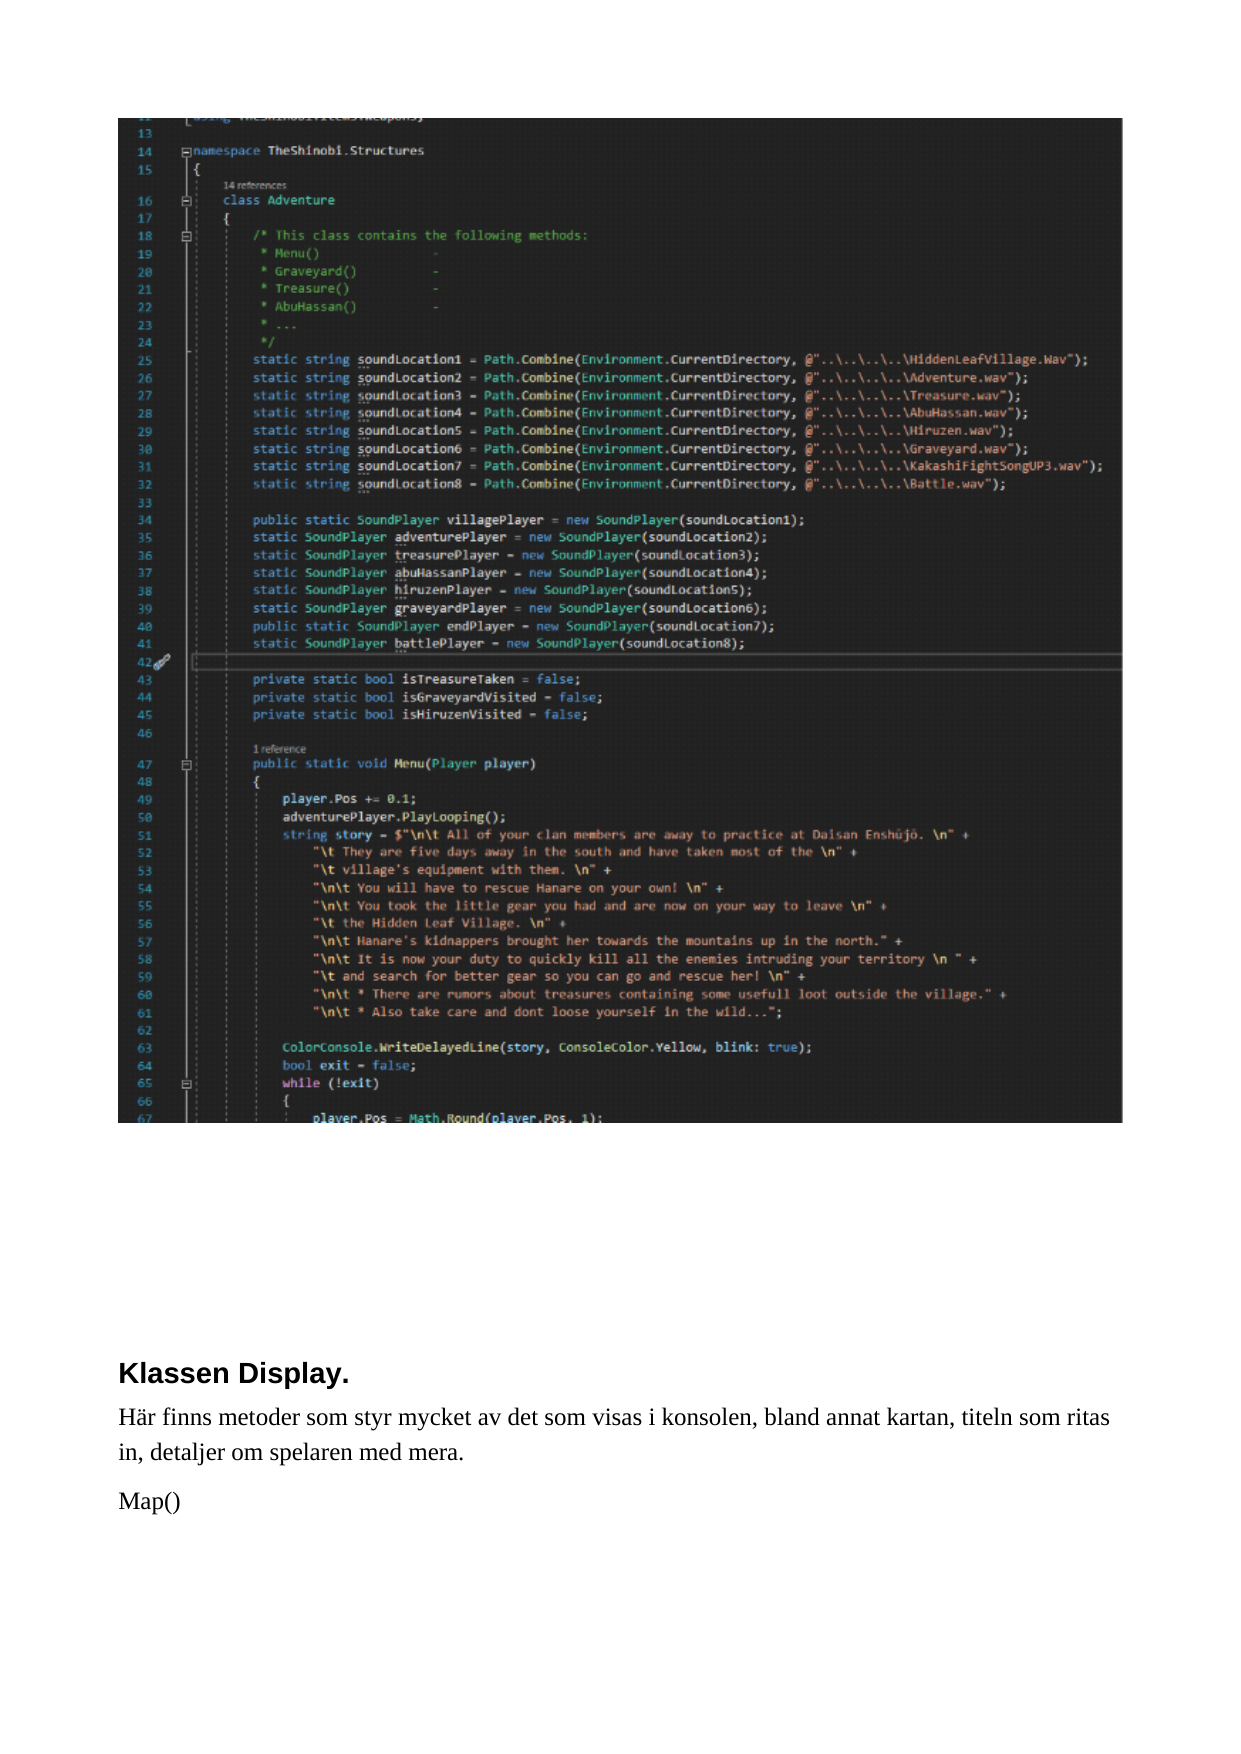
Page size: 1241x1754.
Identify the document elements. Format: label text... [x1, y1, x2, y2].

text Map() [118, 1486, 1122, 1514]
text Klassen Display. [118, 1356, 1122, 1390]
text Här finns metoder som styr mycket av det som visas i konsolen, bland annat kartan, titeln som ritas in, detaljer om spelaren med mera. [118, 1402, 1122, 1466]
